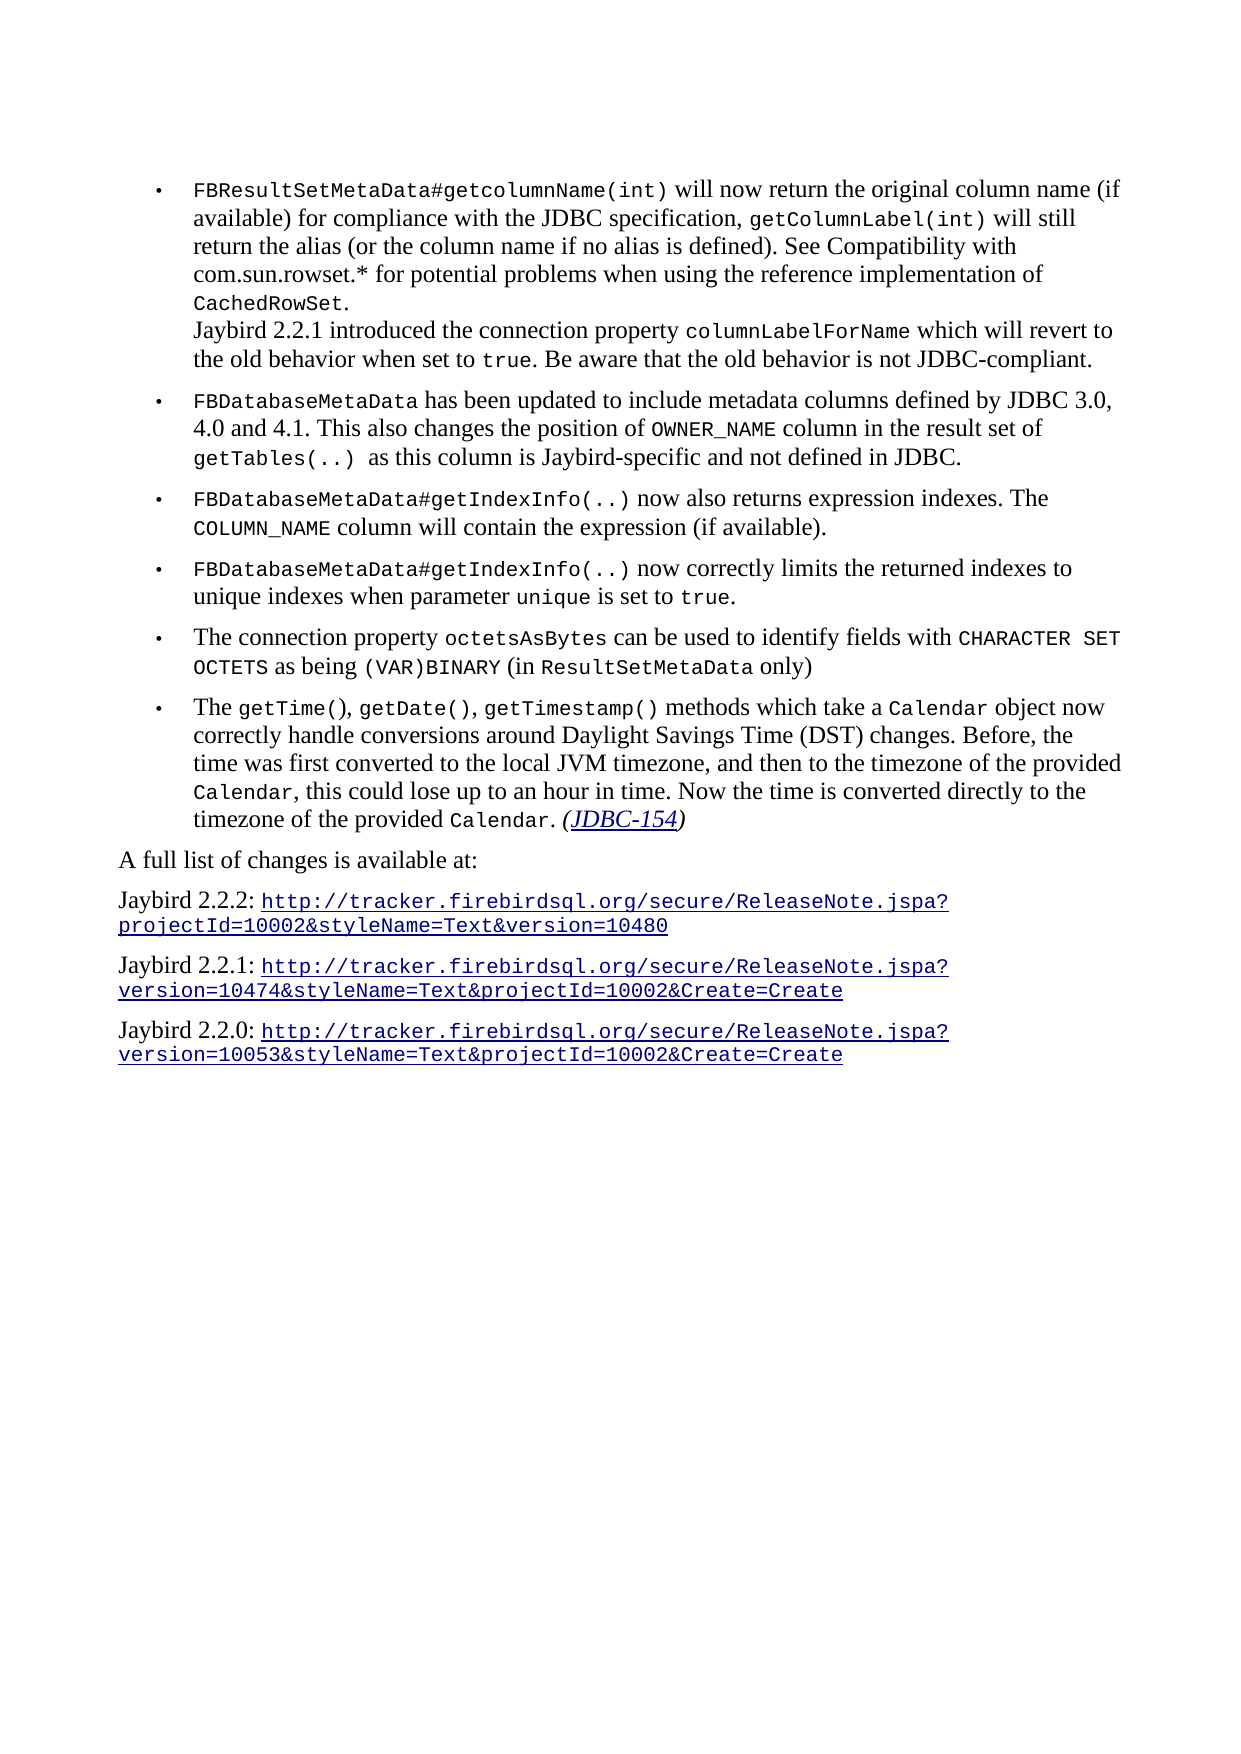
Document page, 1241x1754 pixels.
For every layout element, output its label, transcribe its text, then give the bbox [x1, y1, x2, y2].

text Jaybird 2.2.0: http://tracker.firebirdsql.org/secure/ReleaseNote.jspa?version=10053&styleName=Text&projectId=10002&Create=Create [118, 1016, 1122, 1068]
text Jaybird 2.2.1: http://tracker.firebirdsql.org/secure/ReleaseNote.jspa?version=10474&styleName=Text&projectId=10002&Create=Create [118, 951, 1122, 1003]
list The connection property octetsAsBytes can be used to identify fields with CHARACTER SET OCTETS as being (VAR)BINARY (in ResultSetMetaData only) [156, 623, 1122, 680]
text Jaybird 2.2.2: http://tracker.firebirdsql.org/secure/ReleaseNote.jspa?projectId=10002&styleName=Text&version=10480 [118, 887, 1122, 939]
list FBDatabaseMetaData#getIndexInfo(..) now correctly limits the returned indexes to unique indexes when parameter unique is set to true. [156, 554, 1122, 611]
list FBDatabaseMetaData has been updated to include metadata columns defined by JDBC 3.0, 4.0 and 4.1. This also changes the position of OWNER_NAME column in the result set of getTables(..) as this column is Jaybird-specific and not defined in JDBC. [156, 386, 1122, 472]
text A full list of changes is available at: [118, 846, 1122, 874]
list FBResultSetMetaData#getcolumnName(int) will now return the original column name (if available) for compliance with the JDBC specification, getColumnLabel(int) will still return the alias (or the column name if no alias is defined). See Compatibility with com.sun.rowset.* for potential problems when using the reference implementation of CachedRowSet. Jaybird 2.2.1 introduced the connection property columnLabelForName which will revert to the old behavior when set to true. Be aware that the old behavior is not JDBC-compliant. [156, 175, 1122, 373]
list The getTime(), getDate(), getTimestamp() methods which take a Calendar object now correctly handle conversions around Daylight Savings Time (DST) changes. Before, the time was first converted to the local JVM timezone, and then to the timezone of the provided Calendar, this could lose up to an hour in time. Now the time is converted directly to the timezone of the provided Calendar. (JDBC-154) [156, 693, 1122, 834]
list FBDatabaseMetaData#getIndexInfo(..) now also returns expression indexes. The COLUMN_NAME column will contain the expression (if available). [156, 484, 1122, 541]
